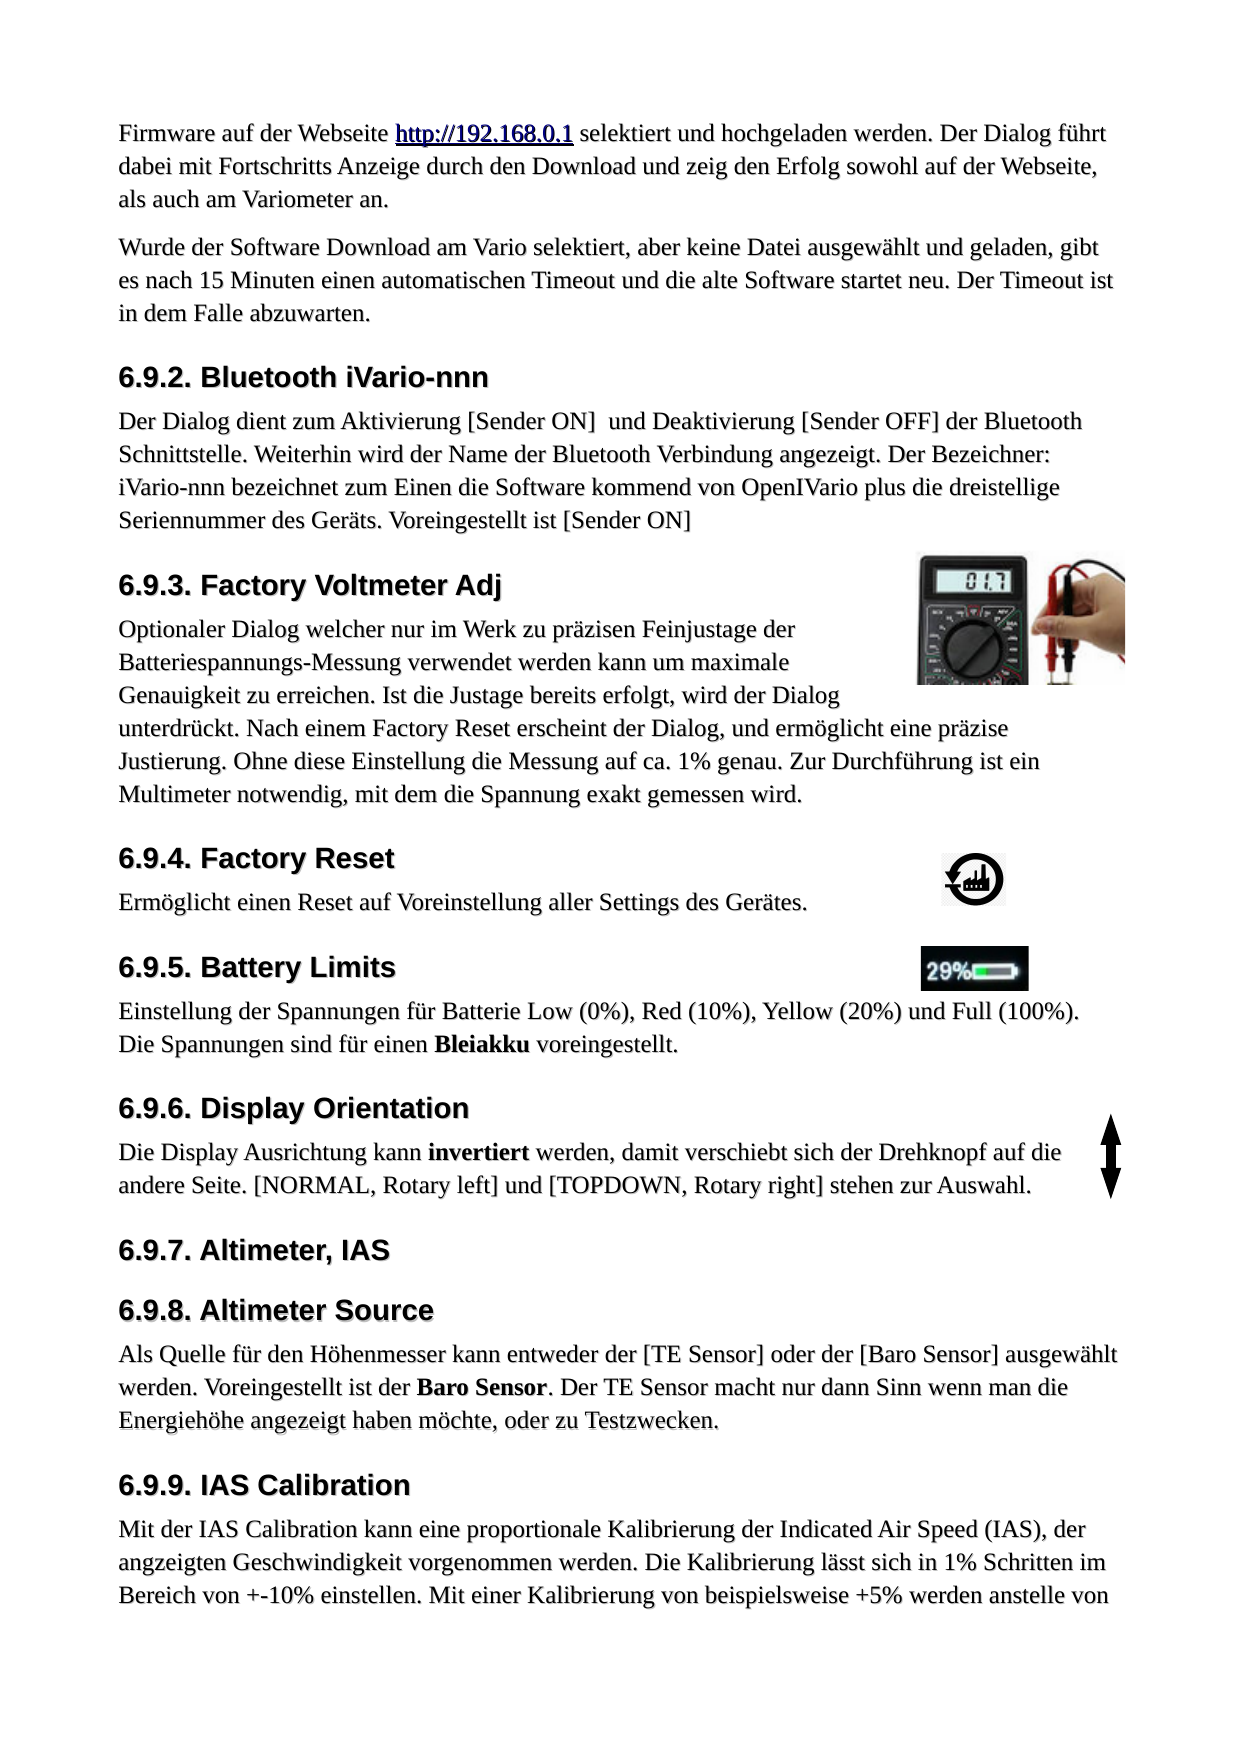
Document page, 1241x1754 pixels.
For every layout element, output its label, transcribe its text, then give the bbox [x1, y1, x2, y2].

picture [941, 853, 1007, 906]
subtitle [1029, 949, 1122, 983]
text Mit der IAS Calibration kann eine proportionale Kalibrierung der Indicated Air Speed (IAS), der angzeigten Geschwindigkeit vorgenommen werden. Die Kalibrierung lässt sich in 1% Schritten im Bereich von +-10% einstellen. Mit einer Kalibrierung von beispielsweise +5% werden anstelle von [118, 1514, 1122, 1609]
subtitle Display Orientation [118, 1091, 1122, 1125]
subtitle Altimeter, IAS [118, 1232, 1122, 1266]
text Einstellung der Spannungen für Batterie Low (0%), Red (10%), Yellow (20%) und Full (100%). Die Spannungen sind für einen Bleiakku voreingestellt. [118, 996, 1122, 1057]
text Optionaler Dialog welcher nur im Werk zu präzisen Feinjustage der Batteriespannungs-Messung verwendet werden kann um maximale Genauigkeit zu erreichen. Ist die Justage bereits erfolgt, wird der Dialog unterdrückt. Nach einem Factory Reset erscheint der Dialog, und ermöglicht eine präzise Justierung. Ohne diese Einstellung die Messung auf ca. 1% genau. Zur Durchführung ist ein Multimeter notwendig, mit dem die Spannung exakt gemessen wird. [118, 614, 1122, 808]
subtitle Factory Reset [118, 841, 1122, 875]
picture [908, 548, 1126, 685]
subtitle Altimeter Source [118, 1293, 1122, 1327]
subtitle IAS Calibration [118, 1468, 1122, 1501]
text Die Display Ausrichtung kann invertiert werden, damit verschiebt sich der Drehknopf auf die andere Seite. [NORMAL, Rotary left] und [TOPDOWN, Rotary right] stehen zur Auswahl. [118, 1137, 1110, 1199]
subtitle Factory Voltmeter Adj [118, 567, 908, 601]
text Firmware auf der Webseite http://192.168.0.1 selektiert und hochgeladen werden. Der Dialog führt dabei mit Fortschritts Anzeige durch den Download und zeig den Erfolg sowohl auf der Webseite, als auch am Variometer an. [118, 118, 1122, 213]
subtitle Battery Limits [118, 949, 920, 983]
picture [920, 946, 1029, 991]
text Wurde der Software Download am Vario selektiert, aber keine Datei ausgewählt und geladen, gibt es nach 15 Minuten einen automatischen Timeout und die alte Software startet neu. Der Timeout ist in dem Falle abzuwarten. [118, 232, 1122, 327]
text Der Dialog dient zum Aktivierung [Sender ON] und Deaktivierung [Sender OFF] der Bluetooth Schnittstelle. Weiterhin wird der Name der Bluetooth Verbindung angezeigt. Der Bezeichner: iVario-nnn bezeichnet zum Einen die Software kommend von OpenIVario plus die dreistellige Seriennummer des Geräts. Voreingestellt ist [Sender ON] [118, 406, 1122, 534]
subtitle Bluetooth iVario-nnn [118, 360, 1122, 394]
text Ermöglicht einen Reset auf Voreinstellung aller Settings des Gerätes. [118, 887, 1122, 916]
text Als Quelle für den Höhenmesser kann entweder der [TE Sensor] oder der [Baro Sensor] ausgewählt werden. Voreingestellt ist der Baro Sensor. Der TE Sensor macht nur dann Sinn wenn man die Energiehöhe angezeigt haben möchte, oder zu Testzwecken. [118, 1339, 1122, 1434]
